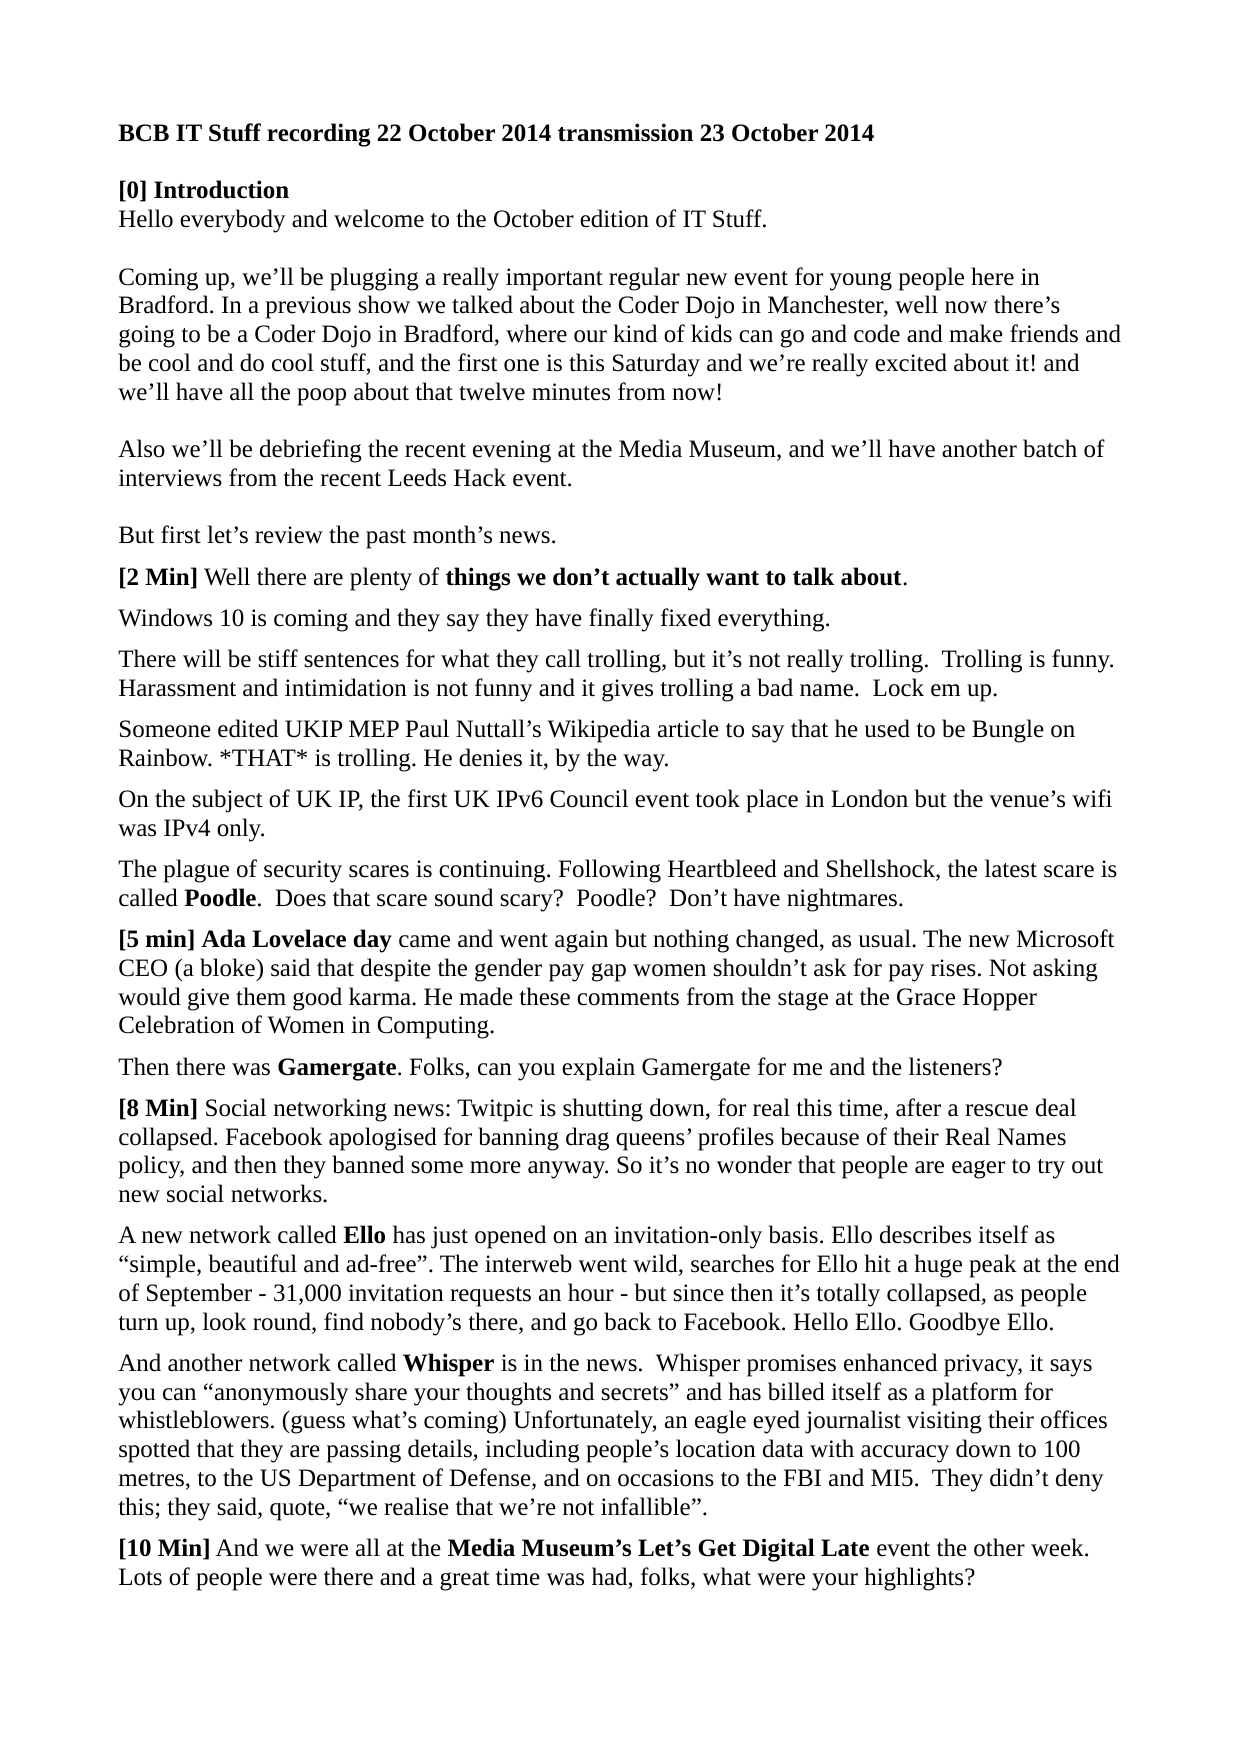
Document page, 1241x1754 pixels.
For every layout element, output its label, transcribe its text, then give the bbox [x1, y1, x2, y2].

text Then there was Gamergate. Folks, can you explain Gamergate for me and the listeners? [118, 1052, 1122, 1081]
text But first let’s review the past month’s news. [118, 521, 1122, 549]
text On the subject of UK IP, the first UK IPv6 Council event took place in London but the venue’s wifi was IPv4 only. [118, 784, 1122, 842]
text Also we’ll be debriefing the recent evening at the Media Museum, and we’ll have another batch of interviews from the recent Leeds Hack event. [118, 434, 1122, 492]
text There will be stiff sentences for what they call trolling, but it’s not really trolling. Trolling is funny. Harassment and intimidation is not funny and it gives trolling a bad name. Lock em up. [118, 644, 1122, 702]
text [8 Min] Social networking news: Twitpic is shutting down, for real this time, after a rescue deal collapsed. Facebook apologised for banning drag queens’ profiles because of their Real Names policy, and then they banned some more anyway. So it’s no wonder that people are eager to try out new social networks. [118, 1093, 1122, 1208]
text The plague of security scares is continuing. Following Heartbleed and Shellshock, the latest scare is called Poodle. Does that scare sound scary? Poodle? Don’t have nightmares. [118, 854, 1122, 912]
text Someone edited UKIP MEP Paul Nuttall’s Wikipedia article to say that he used to be Bungle on Rainbow. *THAT* is trolling. He denies it, by the way. [118, 714, 1122, 772]
text Hello everybody and welcome to the October edition of IT Stuff. [118, 204, 1122, 233]
text Windows 10 is coming and they say they have finally fixed everything. [118, 603, 1122, 632]
text [5 min] Ada Lovelace day came and went again but nothing changed, as usual. The new Microsoft CEO (a bloke) said that despite the gender pay gap women shouldn’t ask for pay rises. Not asking would give them good karma. He made these comments from the stage at the Grace Hopper Celebration of Women in Computing. [118, 924, 1122, 1039]
text [2 Min] Well there are plenty of things we don’t actually want to talk about. [118, 562, 1122, 591]
text A new network called Ello has just opened on an invitation-only basis. Ello describes itself as “simple, beautiful and ad-free”. The interweb went wild, searches for Ello hit a huge peak at the end of September - 31,000 invitation requests an hour - but since then it’s totally collapsed, as people turn up, look round, find nobody’s there, and go back to Facebook. Hello Ello. Goodbye Ello. [118, 1221, 1122, 1336]
text And another network called Whisper is in the news. Whisper promises enhanced privacy, it says you can “anonymously share your thoughts and secrets” and has billed itself as a platform for whistleblowers. (guess what’s coming) Unfortunately, an eagle eyed journalist visiting their offices spotted that they are passing details, including people’s location data with accuracy down to 100 metres, to the US Department of Defense, and on occasions to the FBI and MI5. They didn’t deny this; they said, quote, “we realise that we’re not infallible”. [118, 1348, 1122, 1521]
text Coming up, we’ll be plugging a really important regular new event for young people here in Bradford. In a previous show we talked about the Coder Dojo in Manchester, well now there’s going to be a Coder Dojo in Bradford, where our kind of kids can go and code and make friends and be cool and do cool stuff, and the first one is this Saturday and we’re really excited about it! and we’ll have all the poop about that twelve minutes from now! [118, 262, 1122, 406]
text BCB IT Stuff recording 22 October 2014 transmission 23 October 2014 [118, 118, 1122, 147]
text [0] Introduction [118, 176, 1122, 204]
text [10 Min] And we were all at the Media Museum’s Let’s Get Digital Late event the other week. Lots of people were there and a great time was had, folks, what were your highlights? [118, 1533, 1122, 1591]
